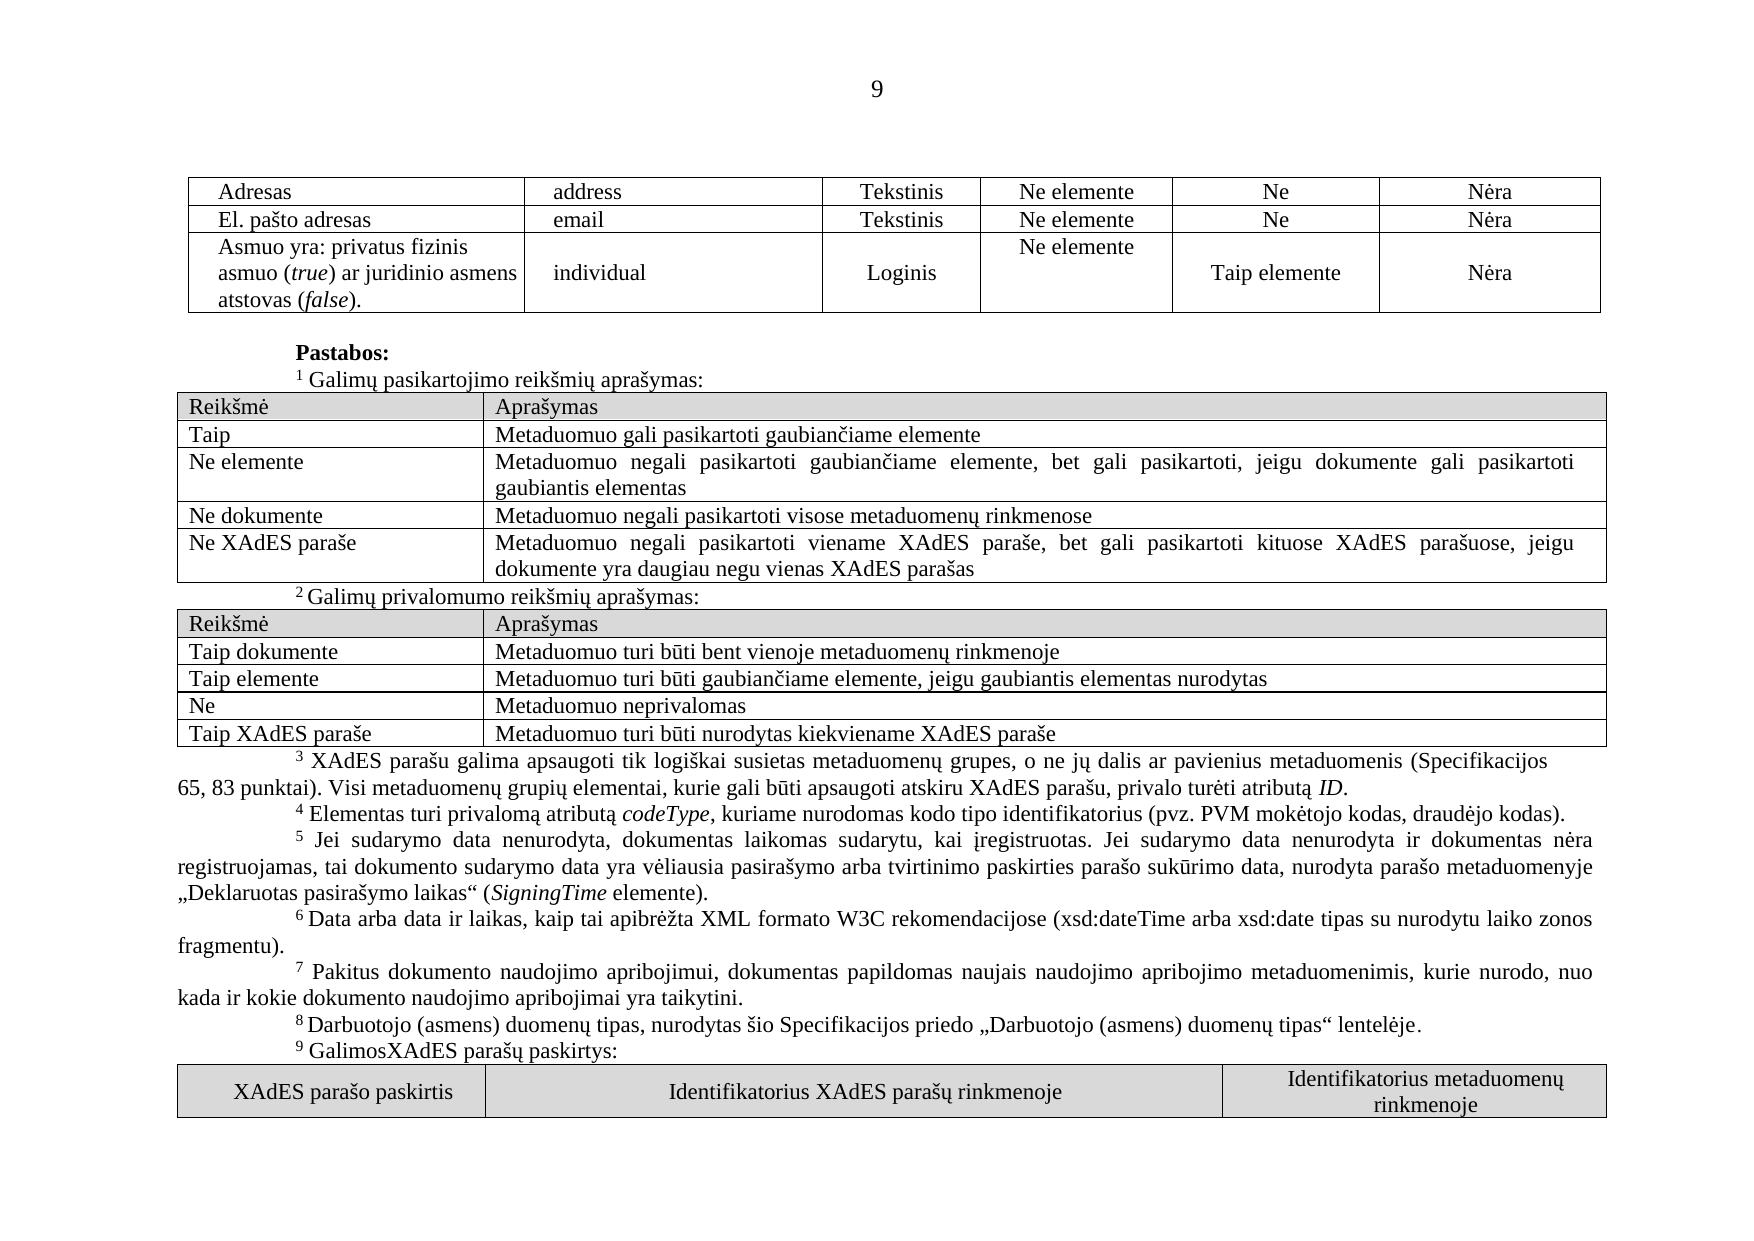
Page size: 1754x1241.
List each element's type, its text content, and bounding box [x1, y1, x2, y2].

table_cell email [525, 206, 822, 232]
table_cell Taip XAdES paraše [178, 720, 483, 746]
table_cell Ne dokumente [178, 502, 483, 528]
table_cell Nėra [1380, 206, 1600, 232]
table_cell Taip [178, 421, 483, 447]
text 7 Pakitus dokumento naudojimo apribojimui, dokumentas papildomas naujais naudojimo apribojimo metaduomenimis, kurie nurodo, nuo kada ir kokie dokumento naudojimo apribojimai yra taikytini. [177, 958, 1595, 1011]
table_cell Nėra [1380, 233, 1600, 312]
table_cell Taip elemente [178, 665, 483, 691]
table_cell Tekstinis [823, 206, 980, 232]
table_header XAdES parašo paskirtis [178, 1065, 485, 1117]
table_cell Metaduomuo negali pasikartoti gaubiančiame elemente, bet gali pasikartoti, jeigu dokumente gali pasikartoti gaubiantis elementas [484, 448, 1606, 501]
table_cell Taip elemente [1173, 233, 1379, 312]
table_cell Ne XAdES paraše [178, 529, 483, 582]
table_cell Nėra [1380, 178, 1600, 204]
table_cell Metaduomuo neprivalomas [484, 693, 1606, 719]
text 4 Elementas turi privalomą atributą codeType, kuriame nurodomas kodo tipo identifikatorius (pvz. PVM mokėtojo kodas, draudėjo kodas). [177, 800, 1595, 826]
table_cell Ne [1173, 178, 1379, 204]
table_cell Ne [178, 693, 483, 719]
table_cell Metaduomuo turi būti nurodytas kiekviename XAdES paraše [484, 720, 1606, 746]
table_header Reikšmė [178, 393, 483, 419]
table_cell Ne elemente [981, 178, 1172, 204]
table_cell Ne elemente [981, 233, 1172, 312]
table_cell Ne elemente [981, 206, 1172, 232]
table_cell Asmuo yra: privatus fizinis asmuo (true) ar juridinio asmens atstovas (false). [189, 233, 524, 312]
table_cell Metaduomuo negali pasikartoti viename XAdES paraše, bet gali pasikartoti kituose XAdES parašuose, jeigu dokumente yra daugiau negu vienas XAdES parašas [484, 529, 1606, 582]
table_cell El. pašto adresas [189, 206, 524, 232]
text Pastabos: [177, 339, 1636, 366]
table_cell address [525, 178, 822, 204]
table_header Identifikatorius XAdES parašų rinkmenoje [486, 1065, 1222, 1117]
table_cell Loginis [823, 233, 980, 312]
table_cell Ne [1173, 206, 1379, 232]
text 3 XAdES parašu galima apsaugoti tik logiškai susietas metaduomenų grupes, o ne jų dalis ar pavienius metaduomenis (Specifikacijos 65, 83 punktai). Visi metaduomenų grupių elementai, kurie gali būti apsaugoti atskiru XAdES parašu, privalo turėti atributą ID. [177, 747, 1550, 800]
table_cell Metaduomuo negali pasikartoti visose metaduomenų rinkmenose [484, 502, 1606, 528]
table_cell Tekstinis [823, 178, 980, 204]
table_cell Metaduomuo turi būti gaubiančiame elemente, jeigu gaubiantis elementas nurodytas [484, 665, 1606, 691]
table_header Reikšmė [178, 610, 483, 637]
table_header Aprašymas [484, 393, 1606, 419]
text 5 Jei sudarymo data nenurodyta, dokumentas laikomas sudarytu, kai įregistruotas. Jei sudarymo data nenurodyta ir dokumentas nėra registruojamas, tai dokumento sudarymo data yra vėliausia pasirašymo arba tvirtinimo paskirties parašo sukūrimo data, nurodyta parašo metaduomenyje „Deklaruotas pasirašymo laikas“ (SigningTime elemente). [177, 826, 1595, 905]
table_header Aprašymas [484, 610, 1606, 637]
text 1 Galimų pasikartojimo reikšmių aprašymas: [177, 366, 1393, 392]
table_cell Adresas [189, 178, 524, 204]
text 8 Darbuotojo (asmens) duomenų tipas, nurodytas šio Specifikacijos priedo „Darbuotojo (asmens) duomenų tipas“ lentelėje. [177, 1011, 1595, 1037]
table_cell Ne elemente [178, 448, 483, 501]
table_cell Metaduomuo turi būti bent vienoje metaduomenų rinkmenoje [484, 638, 1606, 664]
table_cell Taip dokumente [178, 638, 483, 664]
table_cell Metaduomuo gali pasikartoti gaubiančiame elemente [484, 421, 1606, 447]
text 9 GalimosXAdES parašų paskirtys: [177, 1037, 1595, 1063]
text 2 Galimų privalomumo reikšmių aprašymas: [177, 583, 1550, 609]
table_header Identifikatorius metaduomenų rinkmenoje [1223, 1065, 1606, 1117]
table_cell individual [525, 233, 822, 312]
text 6 Data arba data ir laikas, kaip tai apibrėžta XML formato W3C rekomendacijose (xsd:dateTime arba xsd:date tipas su nurodytu laiko zonos fragmentu). [177, 905, 1595, 958]
